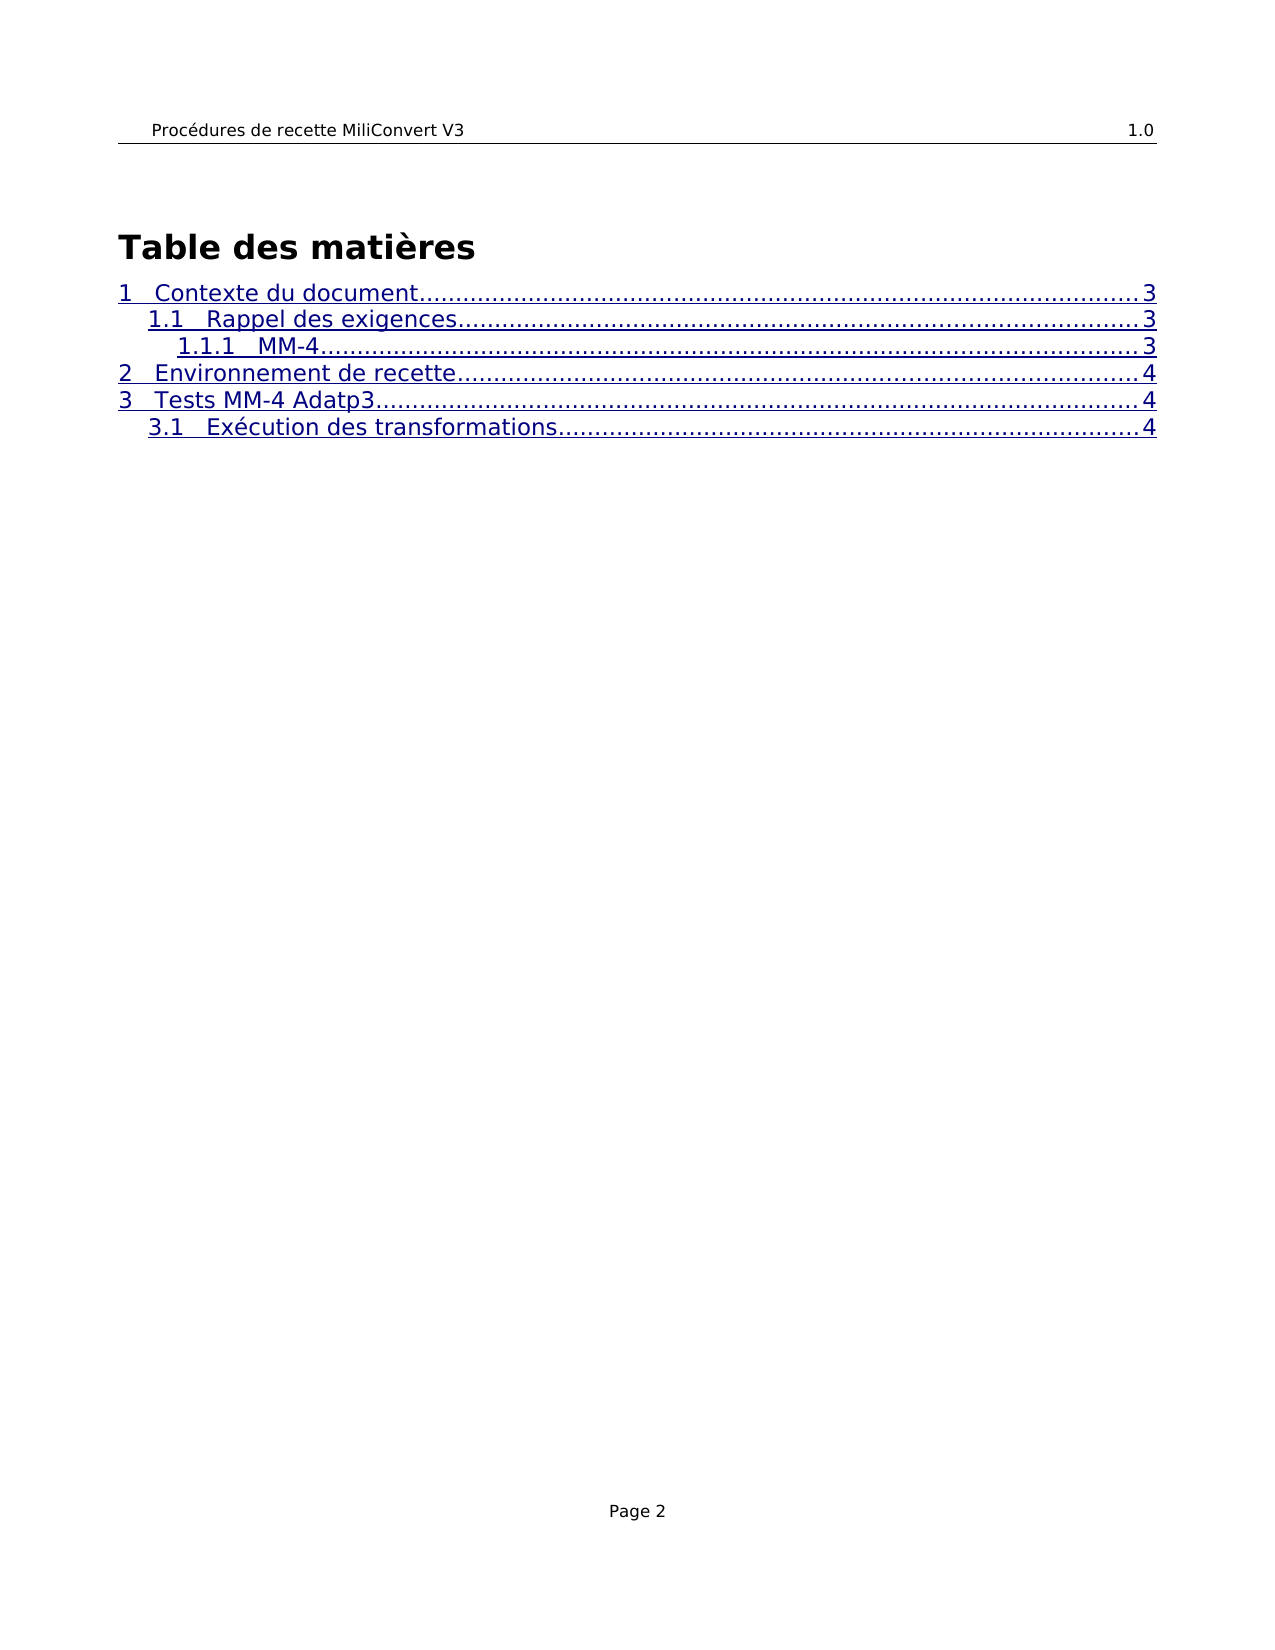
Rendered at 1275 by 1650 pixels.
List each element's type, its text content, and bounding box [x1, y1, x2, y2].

text 3.1 Exécution des transformations 4 [148, 414, 1157, 437]
text 2 Environnement de recette 4 [118, 360, 1157, 383]
text 1.1.1 MM-4 3 [177, 333, 1157, 356]
text 3 Tests MM-4 Adatp3 4 [118, 387, 1157, 410]
text 1 Contexte du document 3 [118, 280, 1157, 303]
subtitle Table des matières [118, 229, 1157, 267]
text 1.1 Rappel des exigences 3 [148, 307, 1157, 329]
